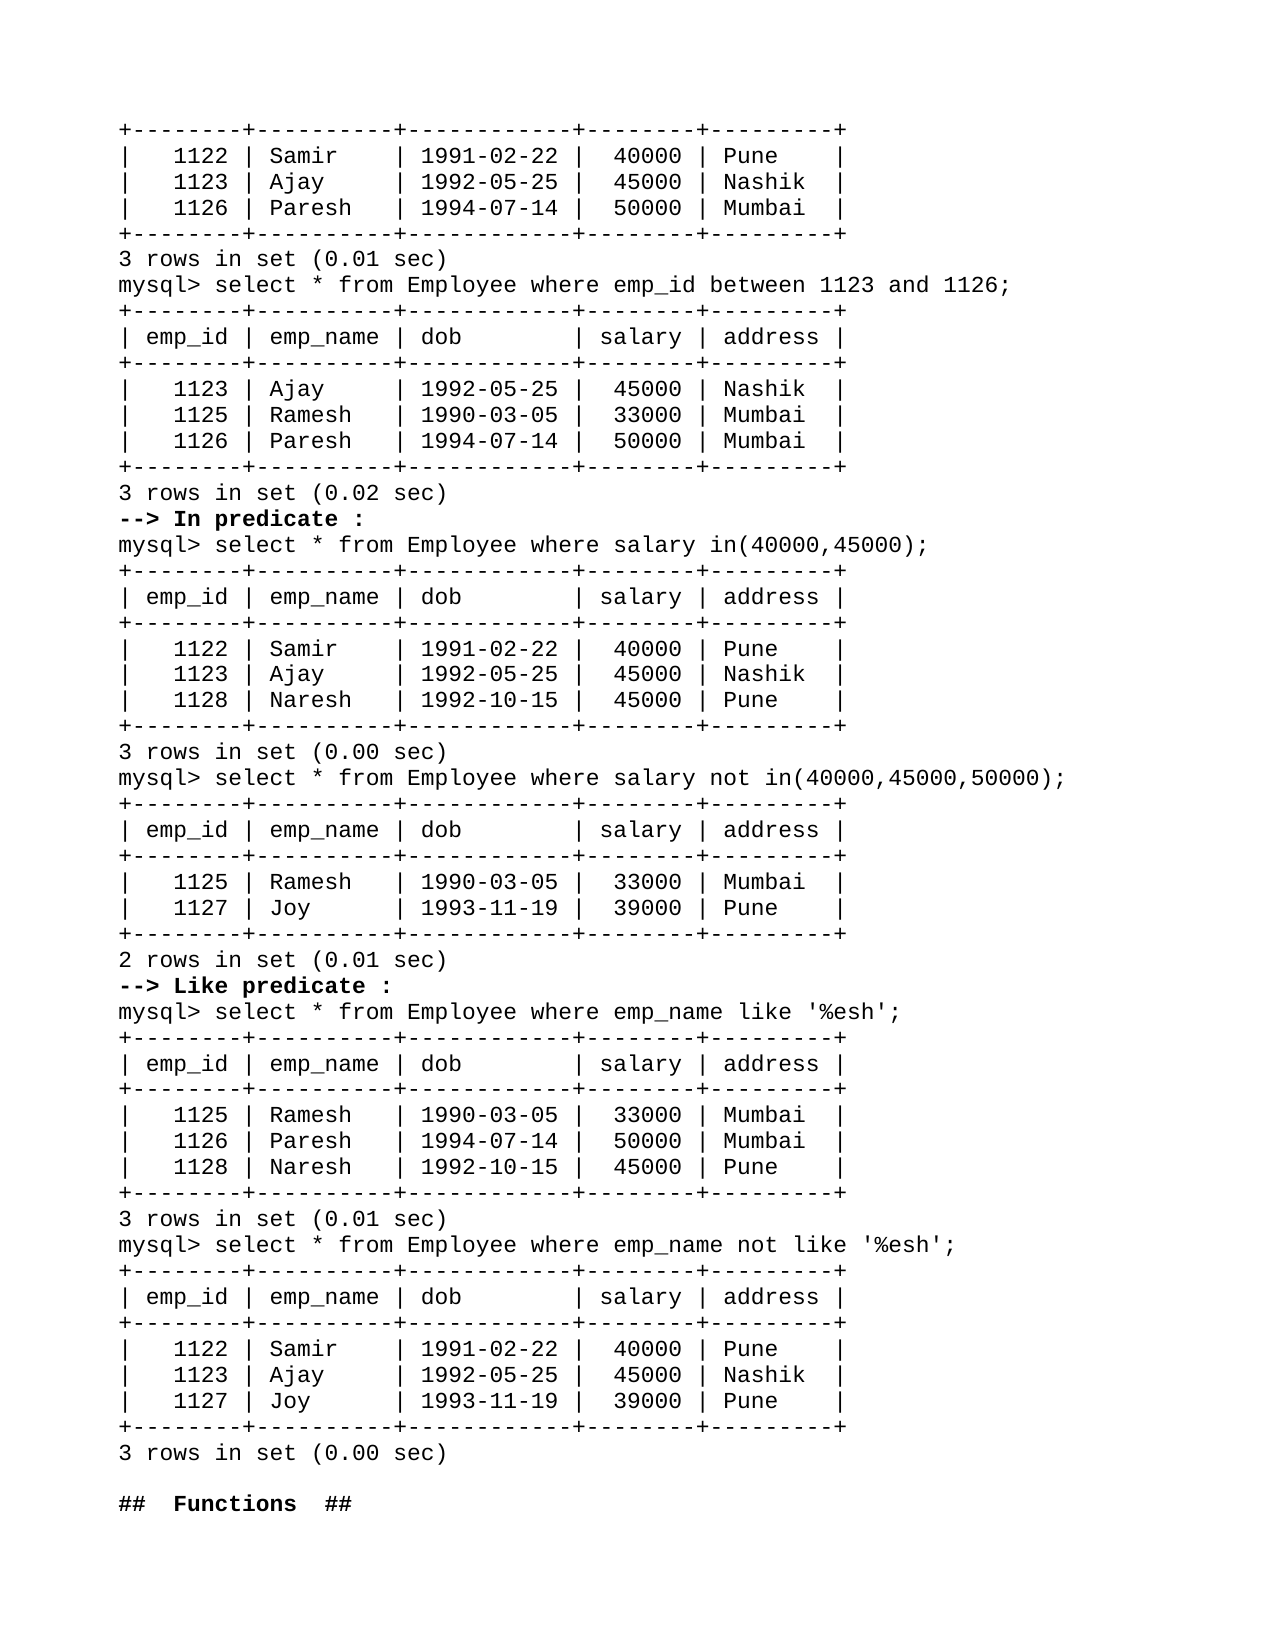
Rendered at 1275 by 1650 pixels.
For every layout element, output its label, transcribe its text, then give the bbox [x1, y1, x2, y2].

text | emp_id | emp_name | dob | salary | address | [118, 1052, 1157, 1078]
text | emp_id | emp_name | dob | salary | address | [118, 326, 1157, 352]
text +--------+----------+------------+--------+---------+ [118, 1026, 1157, 1052]
text | 1123 | Ajay | 1992-05-25 | 45000 | Nashik | [118, 663, 1157, 689]
text +--------+----------+------------+--------+---------+ [118, 352, 1157, 377]
text +--------+----------+------------+--------+---------+ [118, 1415, 1157, 1441]
text | 1125 | Ramesh | 1990-03-05 | 33000 | Mumbai | [118, 403, 1157, 429]
text | 1128 | Naresh | 1992-10-15 | 45000 | Pune | [118, 1156, 1157, 1182]
text | 1123 | Ajay | 1992-05-25 | 45000 | Nashik | [118, 170, 1157, 196]
text +--------+----------+------------+--------+---------+ [118, 222, 1157, 248]
text | 1127 | Joy | 1993-11-19 | 39000 | Pune | [118, 1389, 1157, 1415]
text mysql> select * from Employee where emp_name not like '%esh'; [118, 1233, 1157, 1259]
text | 1123 | Ajay | 1992-05-25 | 45000 | Nashik | [118, 1363, 1157, 1389]
text | 1122 | Samir | 1991-02-22 | 40000 | Pune | [118, 1337, 1157, 1363]
text | emp_id | emp_name | dob | salary | address | [118, 1285, 1157, 1311]
text +--------+----------+------------+--------+---------+ [118, 922, 1157, 948]
text --> Like predicate : [118, 974, 1157, 1000]
text 3 rows in set (0.00 sec) [118, 741, 1157, 767]
text | 1122 | Samir | 1991-02-22 | 40000 | Pune | [118, 144, 1157, 170]
text | 1126 | Paresh | 1994-07-14 | 50000 | Mumbai | [118, 1130, 1157, 1156]
text | 1125 | Ramesh | 1990-03-05 | 33000 | Mumbai | [118, 1104, 1157, 1130]
text +--------+----------+------------+--------+---------+ [118, 1182, 1157, 1207]
text | 1122 | Samir | 1991-02-22 | 40000 | Pune | [118, 637, 1157, 663]
text | 1123 | Ajay | 1992-05-25 | 45000 | Nashik | [118, 377, 1157, 403]
text ## Functions ## [118, 1493, 1157, 1519]
text --> In predicate : [118, 507, 1157, 533]
text +--------+----------+------------+--------+---------+ [118, 1311, 1157, 1337]
text +--------+----------+------------+--------+---------+ [118, 792, 1157, 818]
text 3 rows in set (0.02 sec) [118, 481, 1157, 507]
text | 1127 | Joy | 1993-11-19 | 39000 | Pune | [118, 896, 1157, 922]
text mysql> select * from Employee where salary not in(40000,45000,50000); [118, 767, 1157, 792]
text 2 rows in set (0.01 sec) [118, 948, 1157, 974]
text mysql> select * from Employee where emp_id between 1123 and 1126; [118, 274, 1157, 300]
text | 1128 | Naresh | 1992-10-15 | 45000 | Pune | [118, 689, 1157, 715]
text +--------+----------+------------+--------+---------+ [118, 1078, 1157, 1104]
text +--------+----------+------------+--------+---------+ [118, 300, 1157, 326]
text mysql> select * from Employee where emp_name like '%esh'; [118, 1000, 1157, 1026]
text 3 rows in set (0.01 sec) [118, 248, 1157, 274]
text | 1125 | Ramesh | 1990-03-05 | 33000 | Mumbai | [118, 870, 1157, 896]
text +--------+----------+------------+--------+---------+ [118, 844, 1157, 870]
text +--------+----------+------------+--------+---------+ [118, 1259, 1157, 1285]
text | emp_id | emp_name | dob | salary | address | [118, 585, 1157, 611]
text +--------+----------+------------+--------+---------+ [118, 611, 1157, 637]
text | 1126 | Paresh | 1994-07-14 | 50000 | Mumbai | [118, 196, 1157, 222]
text | 1126 | Paresh | 1994-07-14 | 50000 | Mumbai | [118, 429, 1157, 455]
text +--------+----------+------------+--------+---------+ [118, 715, 1157, 741]
text +--------+----------+------------+--------+---------+ [118, 455, 1157, 481]
text 3 rows in set (0.00 sec) [118, 1441, 1157, 1467]
text 3 rows in set (0.01 sec) [118, 1207, 1157, 1233]
text | emp_id | emp_name | dob | salary | address | [118, 818, 1157, 844]
text +--------+----------+------------+--------+---------+ [118, 118, 1157, 144]
text mysql> select * from Employee where salary in(40000,45000); [118, 533, 1157, 559]
text +--------+----------+------------+--------+---------+ [118, 559, 1157, 585]
